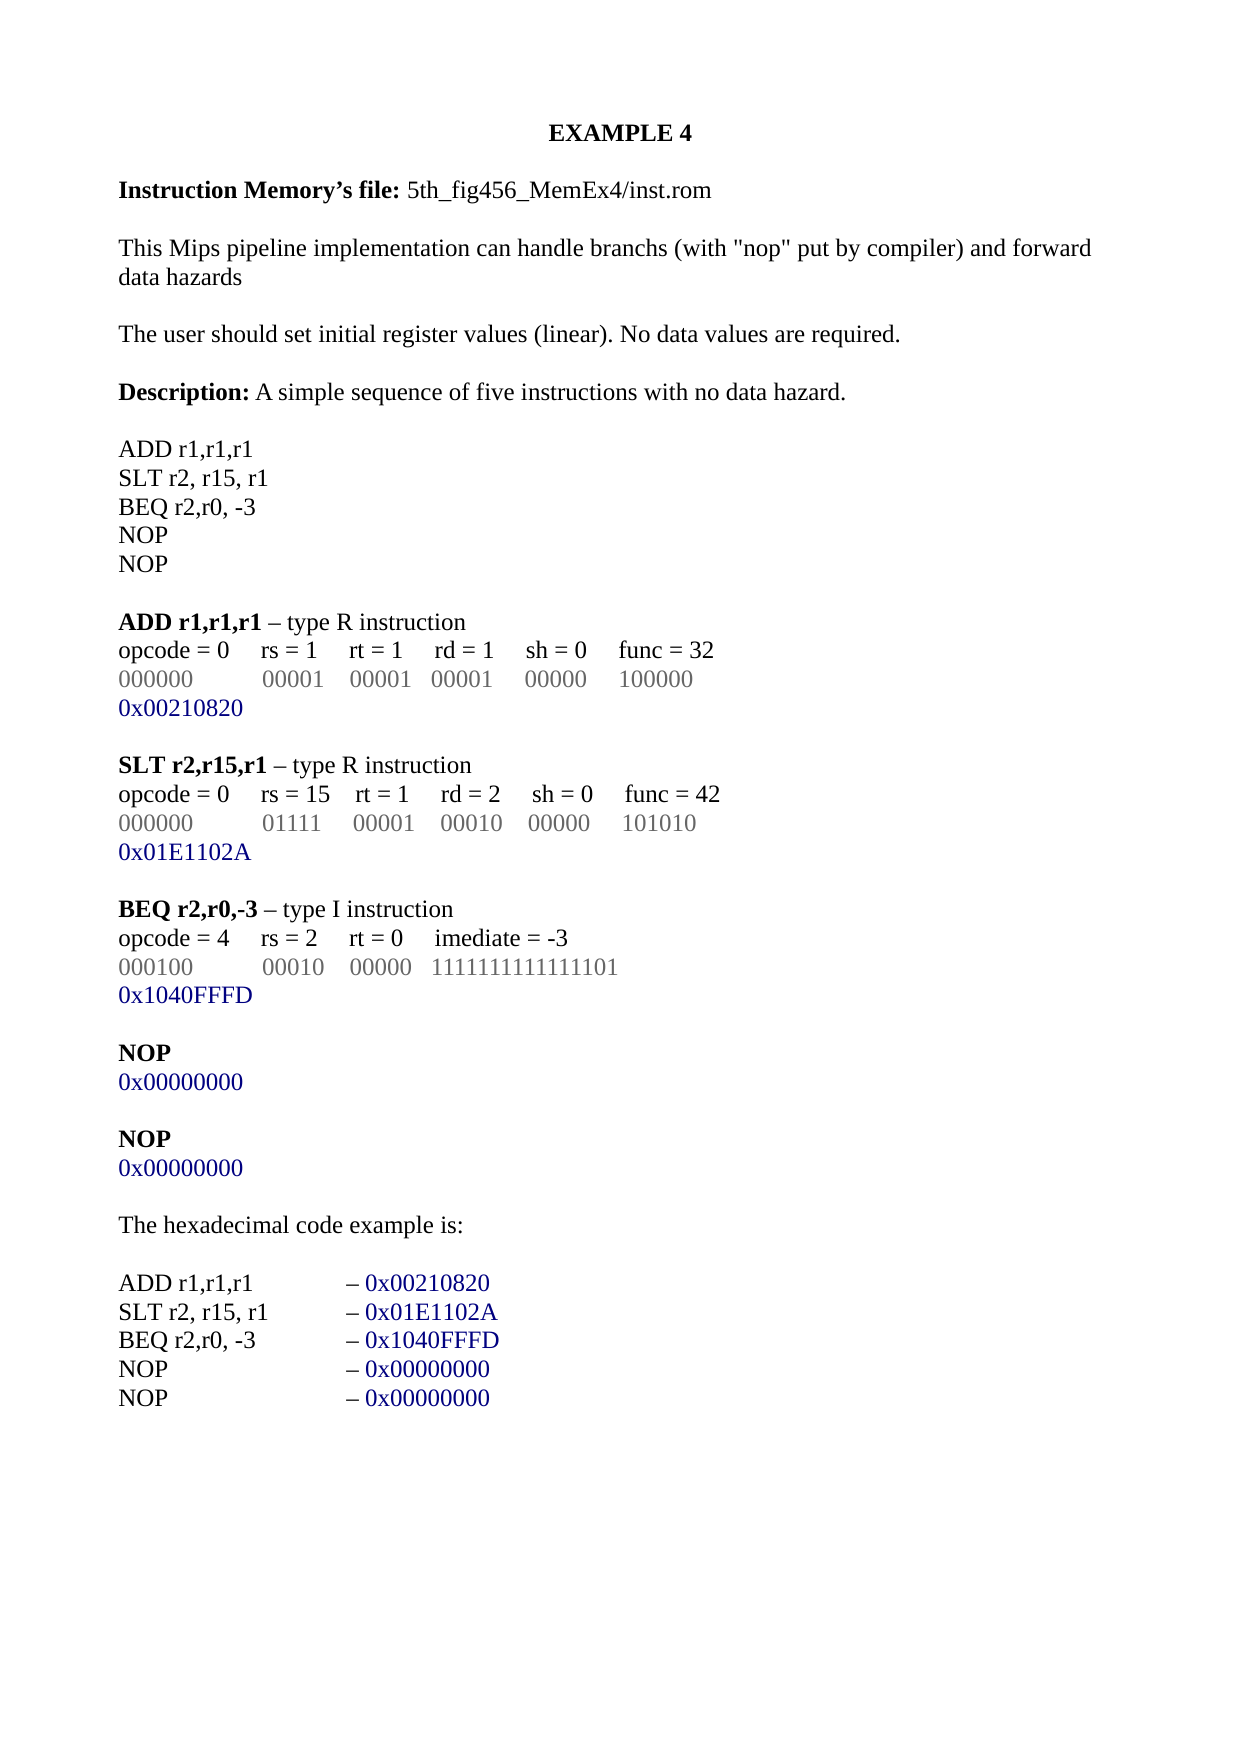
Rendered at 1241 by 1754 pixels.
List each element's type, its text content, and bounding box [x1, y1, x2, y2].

text 000000 01111 00001 00010 00000 101010 [118, 808, 1122, 837]
text NOP [118, 521, 1122, 549]
text 0x00210820 [118, 693, 1122, 722]
text BEQ r2,r0,-3 – type I instruction [118, 894, 1122, 923]
text 000000 00001 00001 00001 00000 100000 [118, 664, 1122, 693]
text SLT r2,r15,r1 – type R instruction [118, 751, 1122, 779]
text ADD r1,r1,r1 – 0x00210820 [118, 1268, 1122, 1297]
text The user should set initial register values (linear). No data values are required. [118, 319, 1122, 348]
text Description: A simple sequence of five instructions with no data hazard. [118, 377, 1122, 406]
text 0x00000000 [118, 1067, 1122, 1096]
text EXAMPLE 4 [118, 118, 1122, 147]
text ADD r1,r1,r1 [118, 434, 1122, 463]
text BEQ r2,r0, -3 [118, 492, 1122, 521]
text The hexadecimal code example is: [118, 1211, 1122, 1239]
text NOP [118, 1124, 1122, 1153]
text ADD r1,r1,r1 – type R instruction [118, 607, 1122, 636]
text 000100 00010 00000 1111111111111101 [118, 952, 1122, 981]
text 0x1040FFFD [118, 981, 1122, 1009]
text SLT r2, r15, r1 [118, 463, 1122, 492]
text opcode = 0 rs = 15 rt = 1 rd = 2 sh = 0 func = 42 [118, 779, 1122, 808]
text NOP – 0x00000000 [118, 1354, 1122, 1383]
text SLT r2, r15, r1 – 0x01E1102A [118, 1297, 1122, 1326]
text NOP [118, 549, 1122, 578]
text opcode = 4 rs = 2 rt = 0 imediate = -3 [118, 923, 1122, 952]
text This Mips pipeline implementation can handle branchs (with "nop" put by compiler) and forward data hazards [118, 233, 1122, 291]
text NOP – 0x00000000 [118, 1383, 1122, 1412]
text NOP [118, 1038, 1122, 1067]
text 0x01E1102A [118, 837, 1122, 866]
text BEQ r2,r0, -3 – 0x1040FFFD [118, 1326, 1122, 1354]
text Instruction Memory’s file: 5th_fig456_MemEx4/inst.rom [118, 176, 1122, 204]
text 0x00000000 [118, 1153, 1122, 1182]
text opcode = 0 rs = 1 rt = 1 rd = 1 sh = 0 func = 32 [118, 636, 1122, 664]
